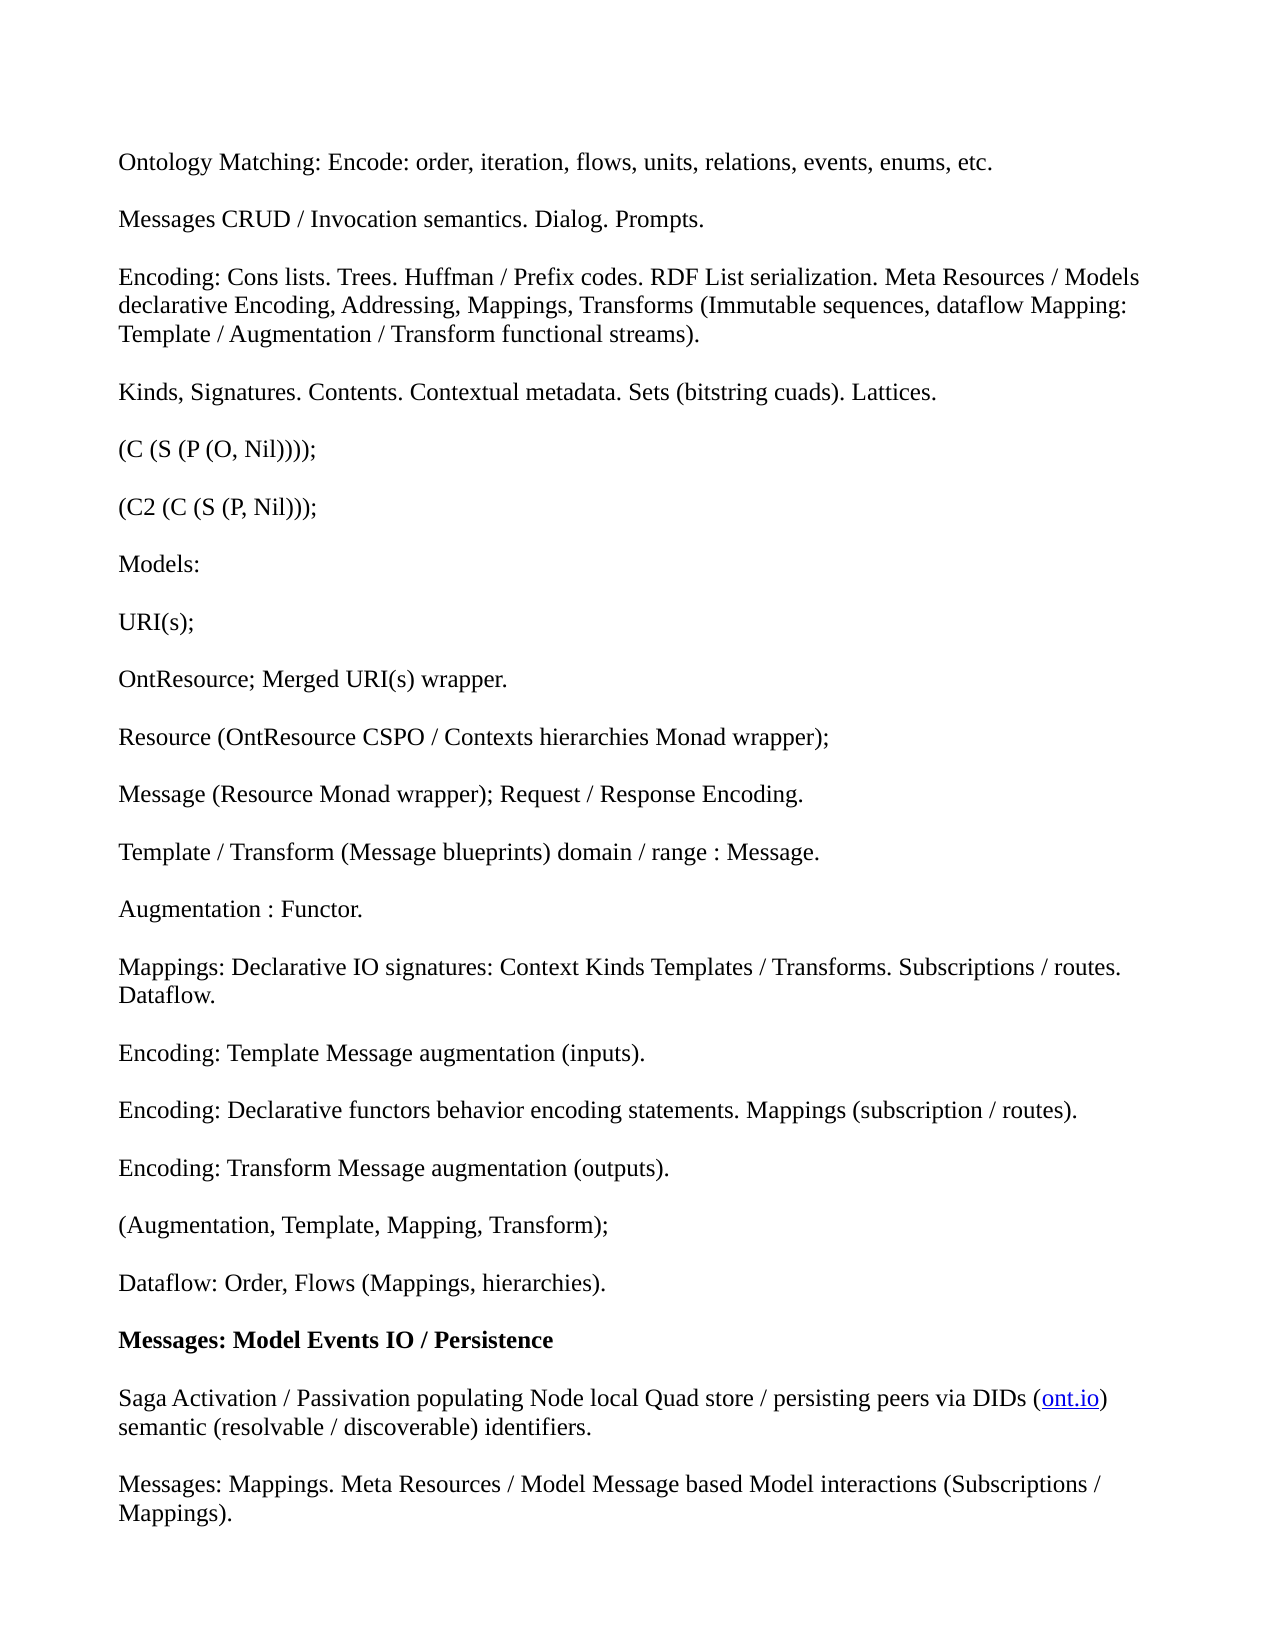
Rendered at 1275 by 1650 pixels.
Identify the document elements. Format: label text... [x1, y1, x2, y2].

text Saga Activation / Passivation populating Node local Quad store / persisting peers via DIDs (ont.io) semantic (resolvable / discoverable) identifiers. [118, 1383, 1157, 1441]
text (Augmentation, Template, Mapping, Transform); [118, 1211, 1157, 1239]
text Encoding: Cons lists. Trees. Huffman / Prefix codes. RDF List serialization. Meta Resources / Models declarative Encoding, Addressing, Mappings, Transforms (Immutable sequences, dataflow Mapping: Template / Augmentation / Transform functional streams). [118, 262, 1157, 348]
text Mappings: Declarative IO signatures: Context Kinds Templates / Transforms. Subscriptions / routes. Dataflow. [118, 952, 1157, 1009]
text Messages: Mappings. Meta Resources / Model Message based Model interactions (Subscriptions / Mappings). [118, 1469, 1157, 1527]
text Resource (OntResource CSPO / Contexts hierarchies Monad wrapper); [118, 722, 1157, 751]
text OntResource; Merged URI(s) wrapper. [118, 664, 1157, 693]
text (C (S (P (O, Nil)))); [118, 434, 1157, 463]
text Dataflow: Order, Flows (Mappings, hierarchies). [118, 1268, 1157, 1297]
text Encoding: Template Message augmentation (inputs). [118, 1038, 1157, 1067]
text Augmentation : Functor. [118, 894, 1157, 923]
text Template / Transform (Message blueprints) domain / range : Message. [118, 837, 1157, 866]
text Messages CRUD / Invocation semantics. Dialog. Prompts. [118, 204, 1157, 233]
text (C2 (C (S (P, Nil))); [118, 492, 1157, 521]
text Ontology Matching: Encode: order, iteration, flows, units, relations, events, enums, etc. [118, 147, 1157, 176]
text Models: [118, 549, 1157, 578]
text Kinds, Signatures. Contents. Contextual metadata. Sets (bitstring cuads). Lattices. [118, 377, 1157, 406]
text Messages: Model Events IO / Persistence [118, 1326, 1157, 1354]
text Encoding: Transform Message augmentation (outputs). [118, 1153, 1157, 1182]
text Encoding: Declarative functors behavior encoding statements. Mappings (subscription / routes). [118, 1096, 1157, 1124]
text Message (Resource Monad wrapper); Request / Response Encoding. [118, 779, 1157, 808]
text URI(s); [118, 607, 1157, 636]
